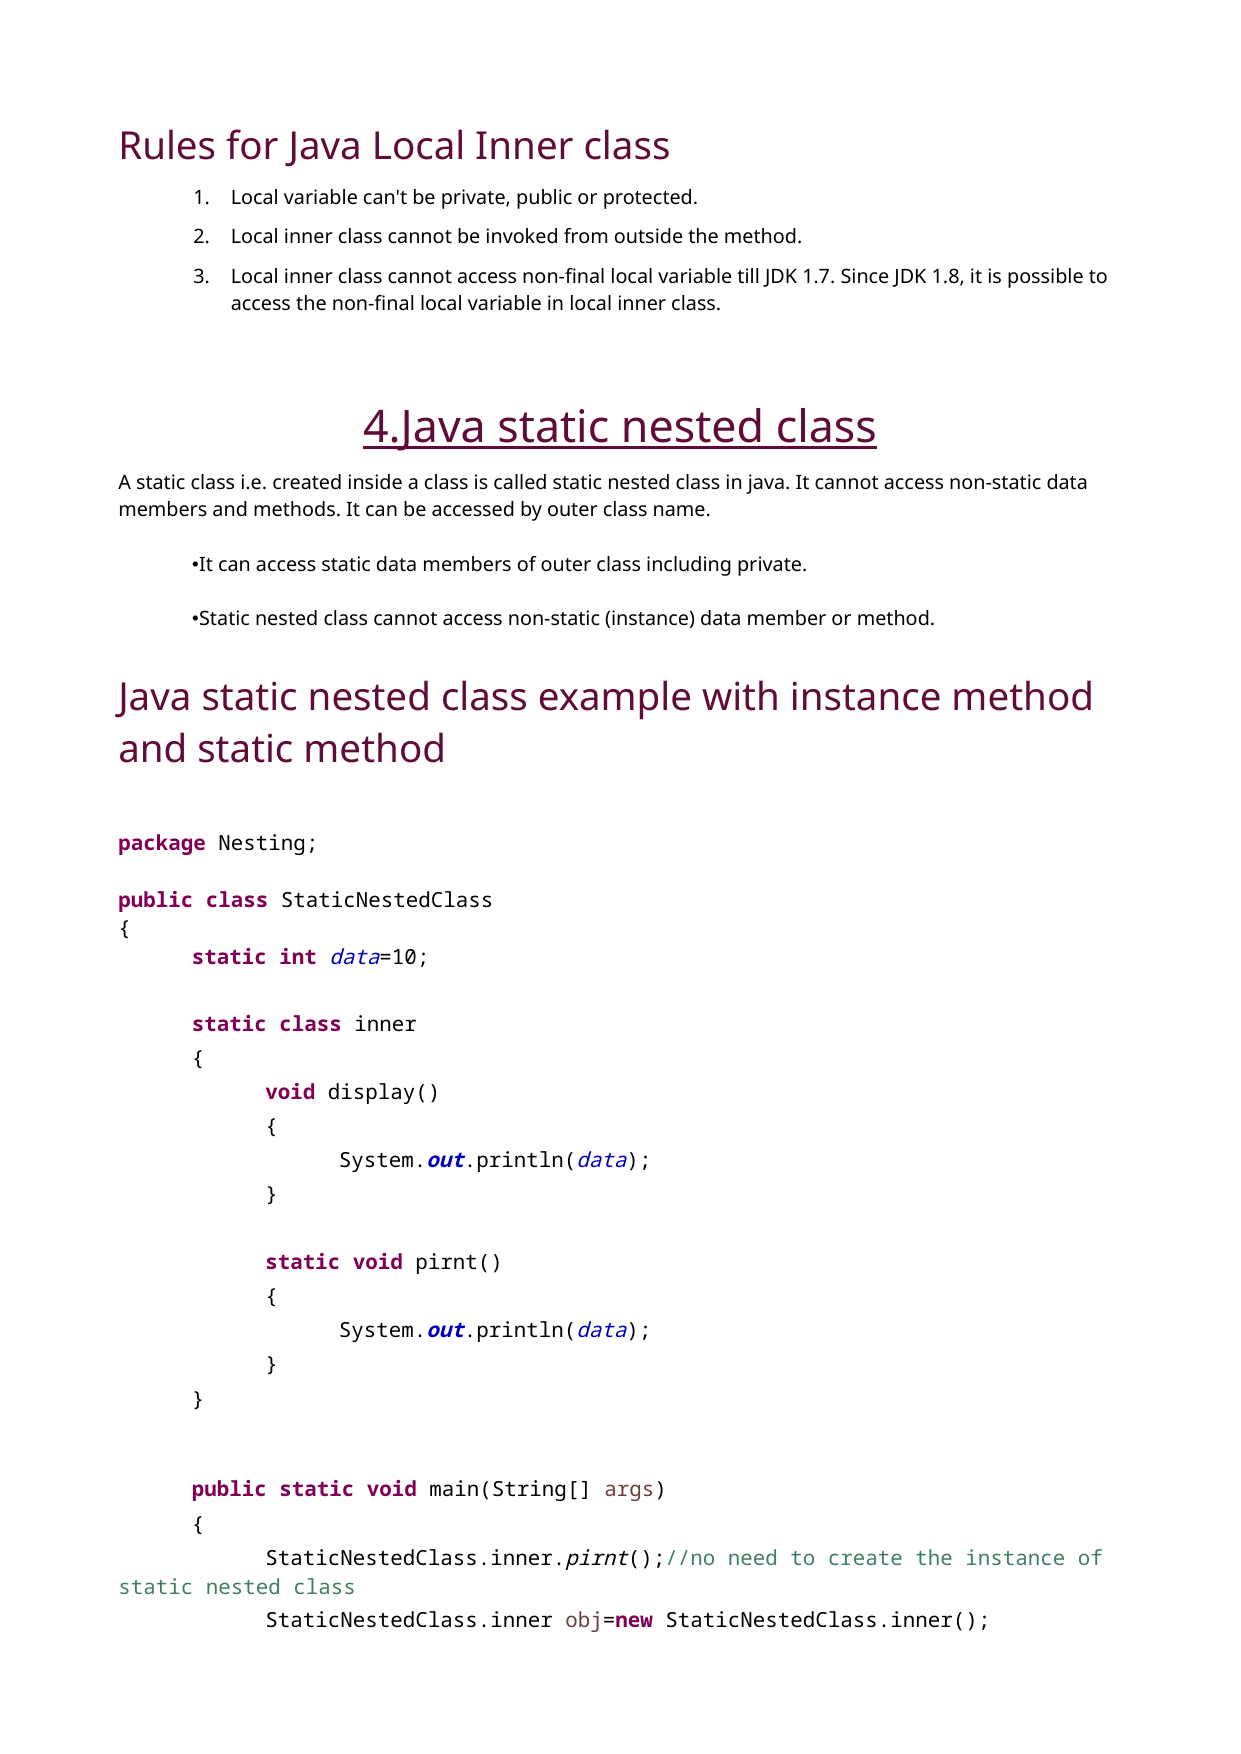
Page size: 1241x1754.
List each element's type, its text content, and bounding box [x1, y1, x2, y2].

text { [118, 913, 1122, 942]
text { [118, 1504, 1122, 1538]
text { [118, 1277, 1122, 1311]
text } [118, 1345, 1122, 1379]
text void display() [118, 1073, 1122, 1107]
text System.out.println(data); [118, 1311, 1122, 1345]
subtitle Java static nested class example with instance method and static method [118, 669, 1122, 774]
text static class inner [118, 1004, 1122, 1038]
list Local inner class cannot access non-final local variable till JDK 1.7. Since JDK 1.8, it is possible to access the non-final local variable in local inner class. [193, 262, 1122, 316]
text public static void main(String[] args) [118, 1470, 1122, 1504]
text static int data=10; [118, 942, 1122, 970]
subtitle Rules for Java Local Inner class [118, 118, 1122, 171]
text } [118, 1175, 1122, 1209]
text { [118, 1107, 1122, 1141]
subtitle 4.Java static nested class [118, 395, 1122, 456]
text static void pirnt() [118, 1243, 1122, 1277]
text } [118, 1379, 1122, 1413]
list It can access static data members of outer class including private. [118, 541, 1122, 577]
text StaticNestedClass.inner.pirnt();//no need to create the instance of static nested class [118, 1538, 1122, 1601]
list Static nested class cannot access non-static (instance) data member or method. [118, 596, 1122, 632]
list Local variable can't be private, public or protected. [193, 183, 1122, 210]
text { [118, 1038, 1122, 1073]
text package Nesting; [118, 828, 1122, 856]
text StaticNestedClass.inner obj=new StaticNestedClass.inner(); [118, 1601, 1122, 1635]
list Local inner class cannot be invoked from outside the method. [193, 223, 1122, 249]
text public class StaticNestedClass [118, 885, 1122, 913]
text System.out.println(data); [118, 1141, 1122, 1175]
text A static class i.e. created inside a class is called static nested class in java. It cannot access non-static data members and methods. It can be accessed by outer class name. [118, 468, 1122, 522]
